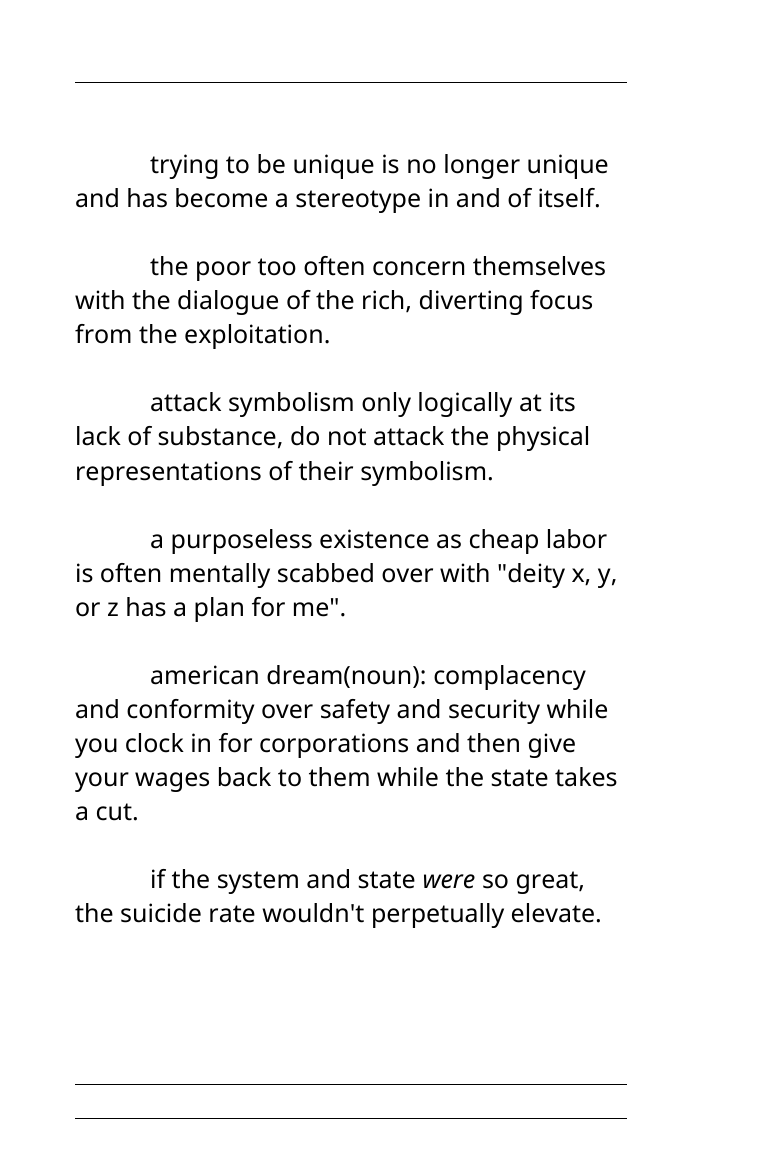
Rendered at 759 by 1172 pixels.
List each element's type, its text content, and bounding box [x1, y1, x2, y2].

text if the system and state were so great, the suicide rate wouldn't perpetually elevate. [75, 862, 627, 930]
text trying to be unique is no longer unique and has become a stereotype in and of itself. [75, 147, 627, 215]
text the poor too often concern themselves with the dialogue of the rich, diverting focus from the exploitation. [75, 249, 627, 351]
text american dream(noun): complacency and conformity over safety and security while you clock in for corporations and then give your wages back to them while the state takes a cut. [75, 657, 627, 828]
text a purposeless existence as cheap labor is often mentally scabbed over with "deity x, y, or z has a plan for me". [75, 521, 627, 623]
text attack symbolism only logically at its lack of substance, do not attack the physical representations of their symbolism. [75, 385, 627, 487]
